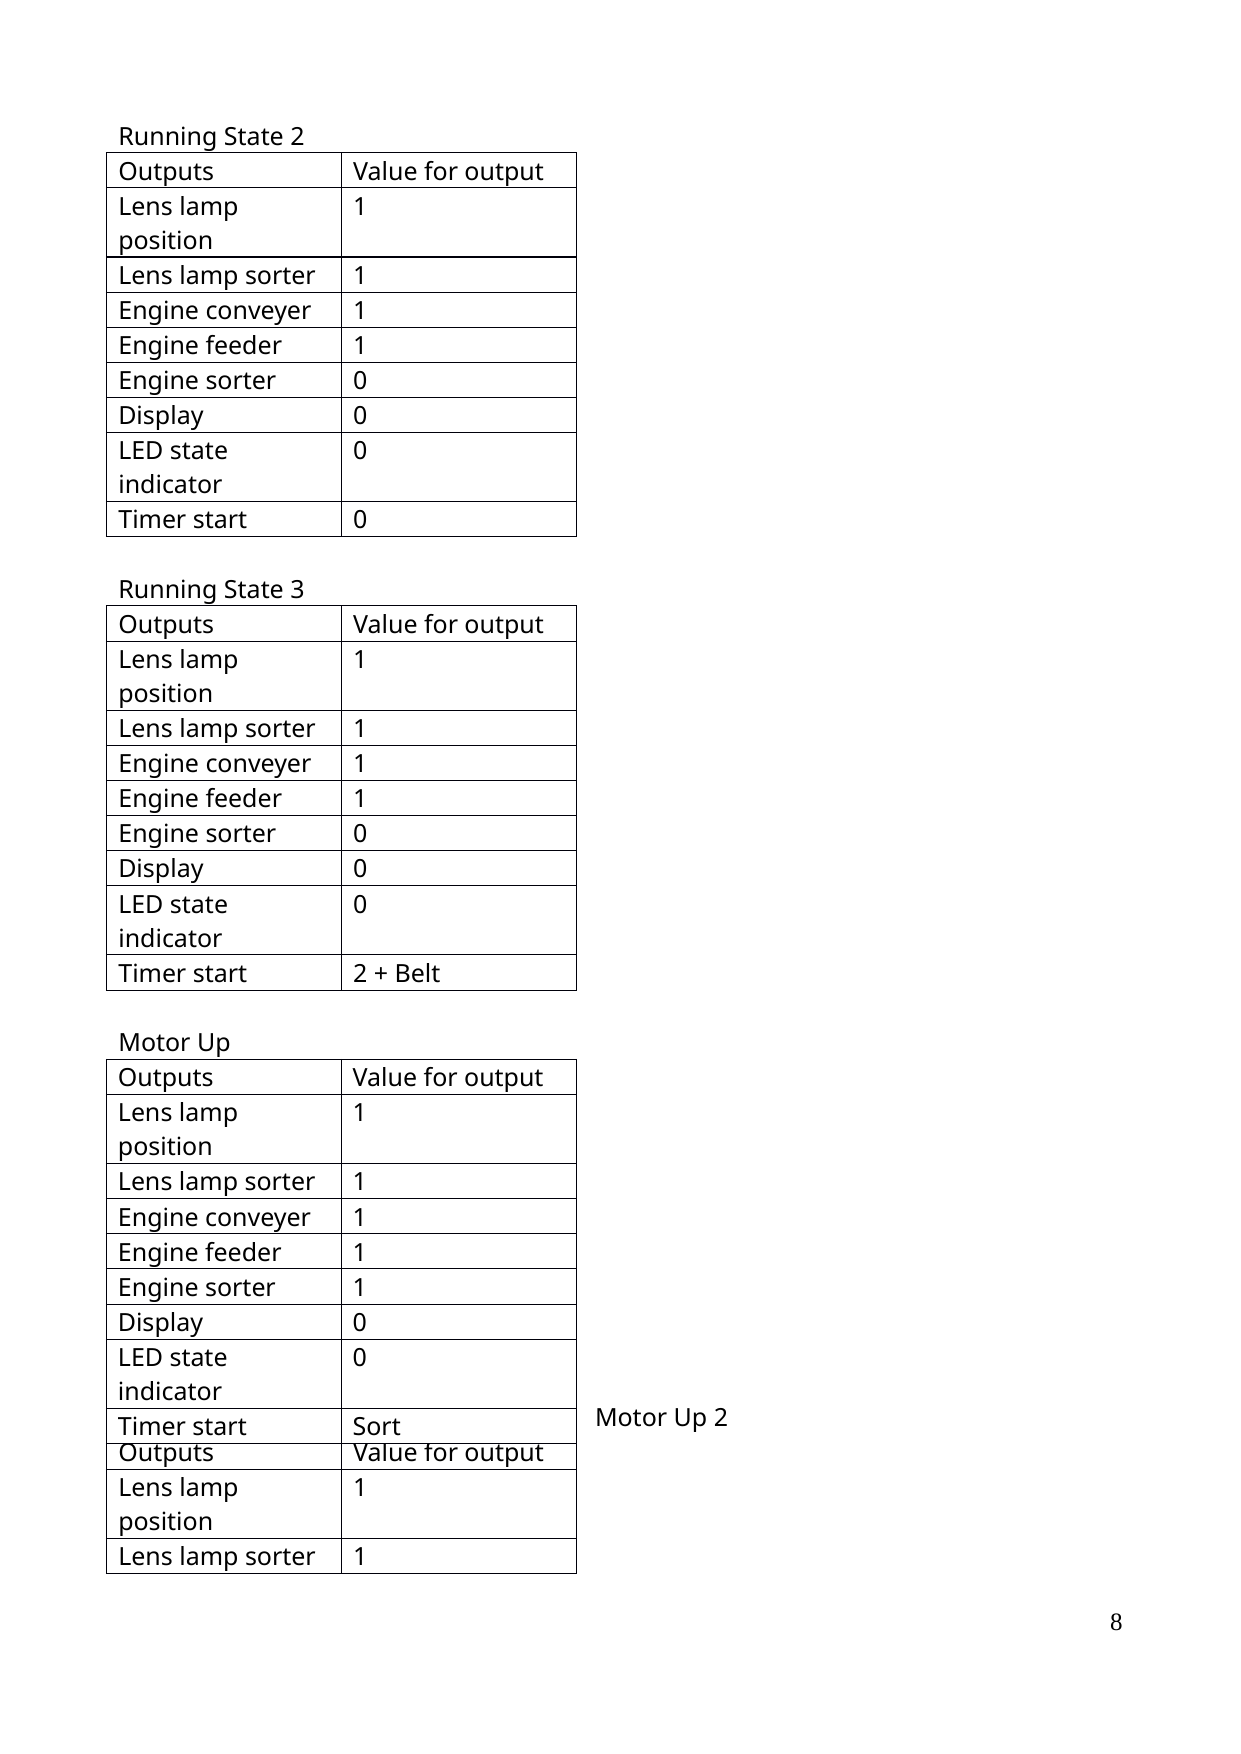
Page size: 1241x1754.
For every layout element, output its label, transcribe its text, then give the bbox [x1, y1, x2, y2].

table_cell 1 [342, 293, 576, 327]
text Motor Up [118, 1024, 1122, 1059]
table_cell 1 [342, 1269, 576, 1303]
table_cell Engine conveyer [107, 1199, 341, 1233]
table_cell 0 [342, 363, 576, 397]
table_cell 1 [342, 1095, 576, 1163]
table_cell 1 [342, 1199, 576, 1233]
table_cell Engine conveyer [107, 746, 341, 780]
table_cell Engine feeder [107, 328, 341, 362]
table_header Outputs [107, 153, 341, 187]
table_cell Lens lamp sorter [107, 258, 341, 292]
table_cell 0 [342, 502, 576, 536]
table_cell Display [107, 1305, 341, 1338]
table_cell Lens lamp position [107, 642, 341, 710]
table_cell 1 [342, 328, 576, 362]
table_header Value for output [342, 1060, 576, 1094]
table_cell 2 + Belt [342, 955, 576, 989]
table_cell Lens lamp sorter [107, 711, 341, 745]
table_cell 1 [342, 258, 576, 292]
table_cell 1 [342, 188, 576, 256]
table_cell 0 [342, 886, 576, 954]
table_header Outputs [107, 1444, 341, 1468]
table_cell 1 [342, 746, 576, 780]
table_cell Timer start [107, 502, 341, 536]
table_cell 1 [342, 781, 576, 815]
table_cell Lens lamp sorter [107, 1164, 341, 1198]
table_header Value for output [342, 606, 576, 641]
table_cell Engine feeder [107, 1234, 341, 1268]
table_cell Engine conveyer [107, 293, 341, 327]
table_cell 0 [342, 433, 576, 501]
table_cell Display [107, 398, 341, 432]
table_cell Timer start [107, 1409, 341, 1443]
text Motor Up 2 [577, 1399, 1122, 1433]
table_cell 1 [342, 1470, 576, 1538]
table_cell Engine sorter [107, 363, 341, 397]
table_cell 1 [342, 1164, 576, 1198]
text Running State 2 [118, 118, 1122, 152]
table_cell LED state indicator [107, 886, 341, 954]
table_cell 0 [342, 1340, 576, 1408]
table_cell 1 [342, 711, 576, 745]
text Running State 3 [118, 571, 1122, 605]
table_cell 0 [342, 398, 576, 432]
table_cell 1 [342, 642, 576, 710]
table_cell Lens lamp position [107, 188, 341, 256]
table_cell 0 [342, 851, 576, 885]
table_cell 0 [342, 1305, 576, 1338]
table_cell Engine sorter [107, 1269, 341, 1303]
table_cell Timer start [107, 955, 341, 989]
table_cell Lens lamp position [107, 1095, 341, 1163]
table_cell LED state indicator [107, 433, 341, 501]
table_header Outputs [107, 606, 341, 641]
table_header Value for output [342, 1444, 576, 1468]
table_cell 0 [342, 816, 576, 850]
table_cell Lens lamp position [107, 1470, 341, 1538]
table_cell Lens lamp sorter [107, 1539, 341, 1573]
table_header Outputs [107, 1060, 341, 1094]
table_cell Display [107, 851, 341, 885]
table_cell Engine sorter [107, 816, 341, 850]
table_header Value for output [342, 153, 576, 187]
table_cell Engine feeder [107, 781, 341, 815]
table_cell 1 [342, 1234, 576, 1268]
table_cell 1 [342, 1539, 576, 1573]
table_cell Sort [342, 1409, 576, 1443]
table_cell LED state indicator [107, 1340, 341, 1408]
